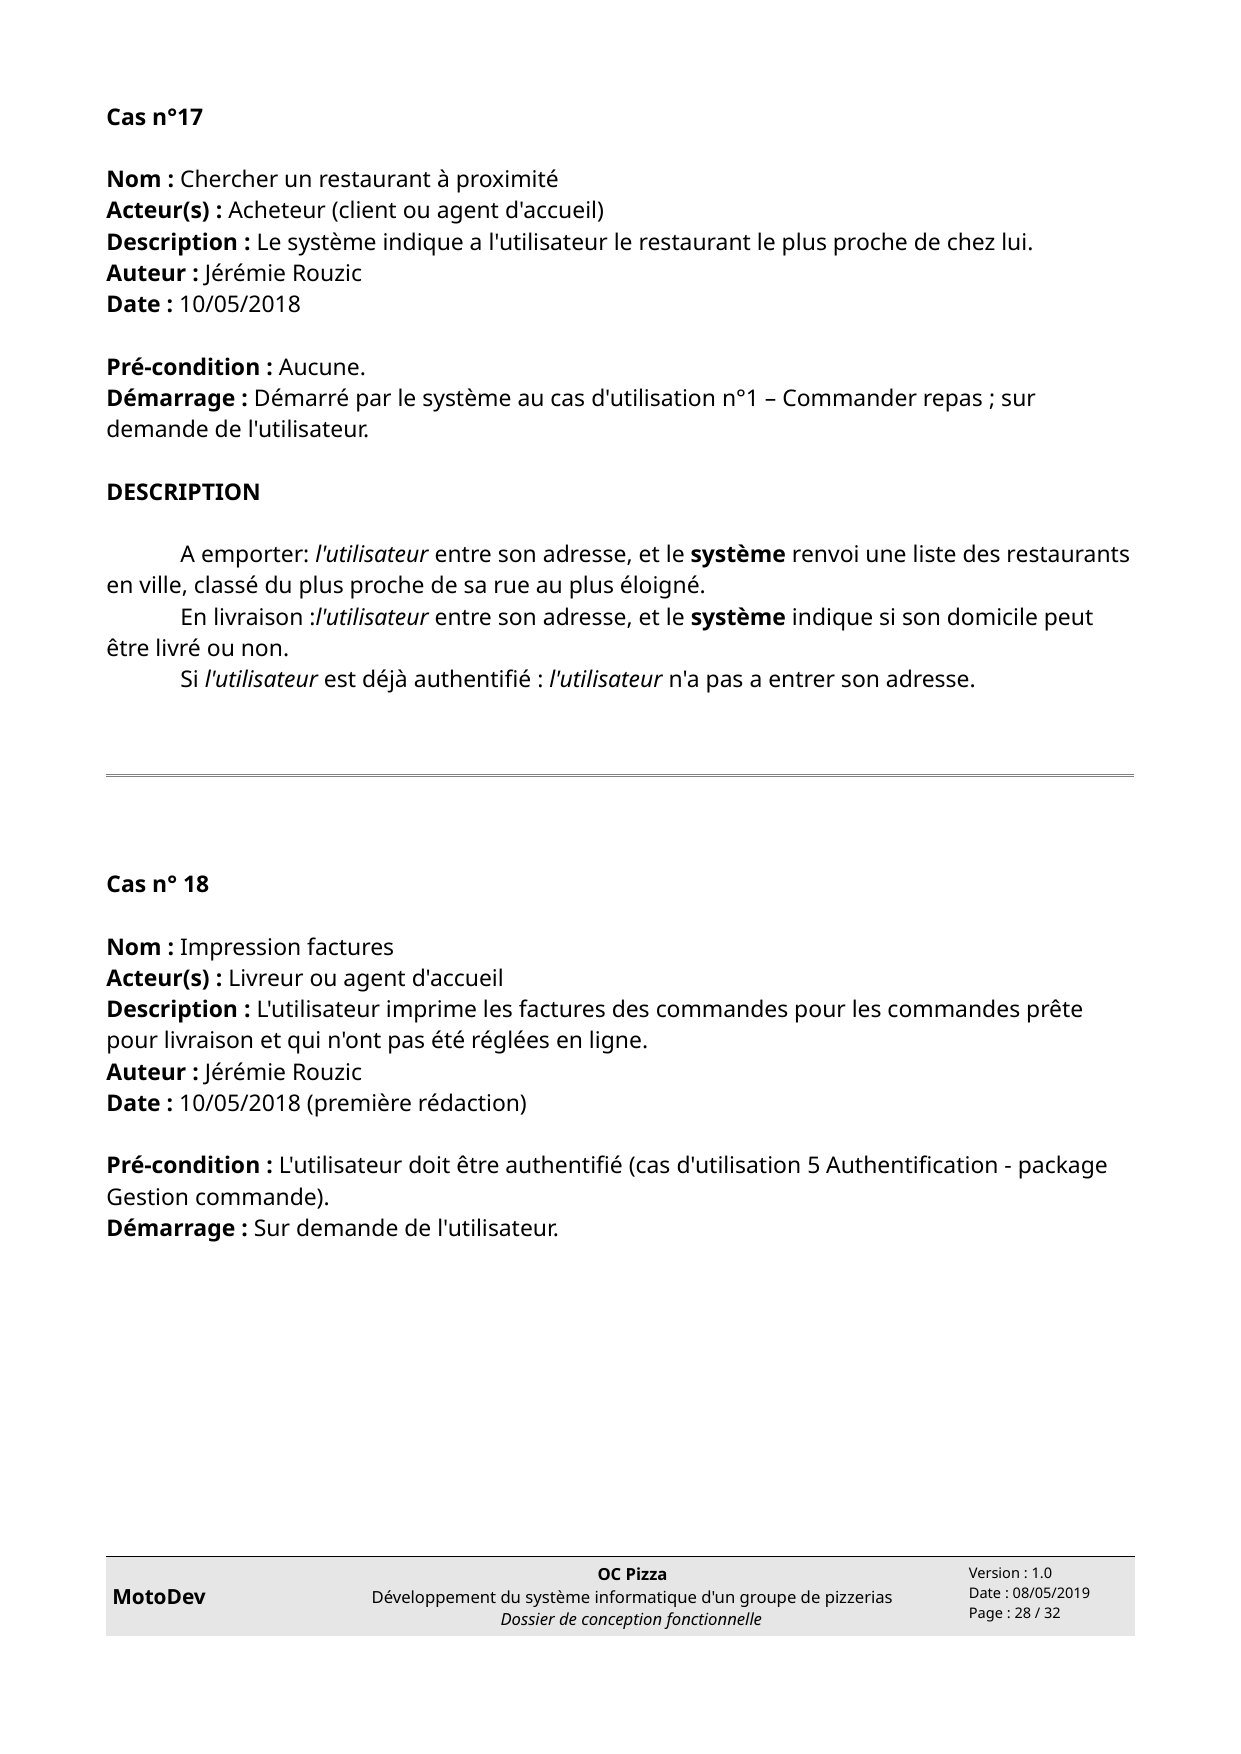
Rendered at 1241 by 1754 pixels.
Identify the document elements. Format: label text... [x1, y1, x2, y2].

text A emporter: l'utilisateur entre son adresse, et le système renvoi une liste des restaurants en ville, classé du plus proche de sa rue au plus éloigné. [106, 538, 1134, 600]
text Acteur(s) : Livreur ou agent d'accueil [106, 962, 1134, 993]
text Description : L'utilisateur imprime les factures des commandes pour les commandes prête pour livraison et qui n'ont pas été réglées en ligne. [106, 993, 1134, 1056]
text Nom : Impression factures [106, 931, 1134, 962]
text DESCRIPTION [106, 475, 1134, 507]
text Nom : Chercher un restaurant à proximité [106, 163, 1134, 194]
text Cas n°17 [106, 100, 1134, 132]
text Description : Le système indique a l'utilisateur le restaurant le plus proche de chez lui. [106, 225, 1134, 257]
text Auteur : Jérémie Rouzic [106, 257, 1134, 288]
text Acteur(s) : Acheteur (client ou agent d'accueil) [106, 194, 1134, 225]
text Pré-condition : L'utilisateur doit être authentifié (cas d'utilisation 5 Authentification - package Gestion commande). [106, 1149, 1134, 1212]
text Si l'utilisateur est déjà authentifié : l'utilisateur n'a pas a entrer son adresse. [106, 663, 1134, 694]
text Pré-condition : Aucune. [106, 350, 1134, 382]
text En livraison :l'utilisateur entre son adresse, et le système indique si son domicile peut être livré ou non. [106, 600, 1134, 663]
text Auteur : Jérémie Rouzic [106, 1056, 1134, 1087]
text Démarrage : Démarré par le système au cas d'utilisation n°1 – Commander repas ; sur demande de l'utilisateur. [106, 382, 1134, 444]
text Cas n° 18 [106, 868, 1134, 899]
text Date : 10/05/2018 [106, 288, 1134, 319]
text Date : 10/05/2018 (première rédaction) [106, 1087, 1134, 1118]
text Démarrage : Sur demande de l'utilisateur. [106, 1212, 1134, 1243]
